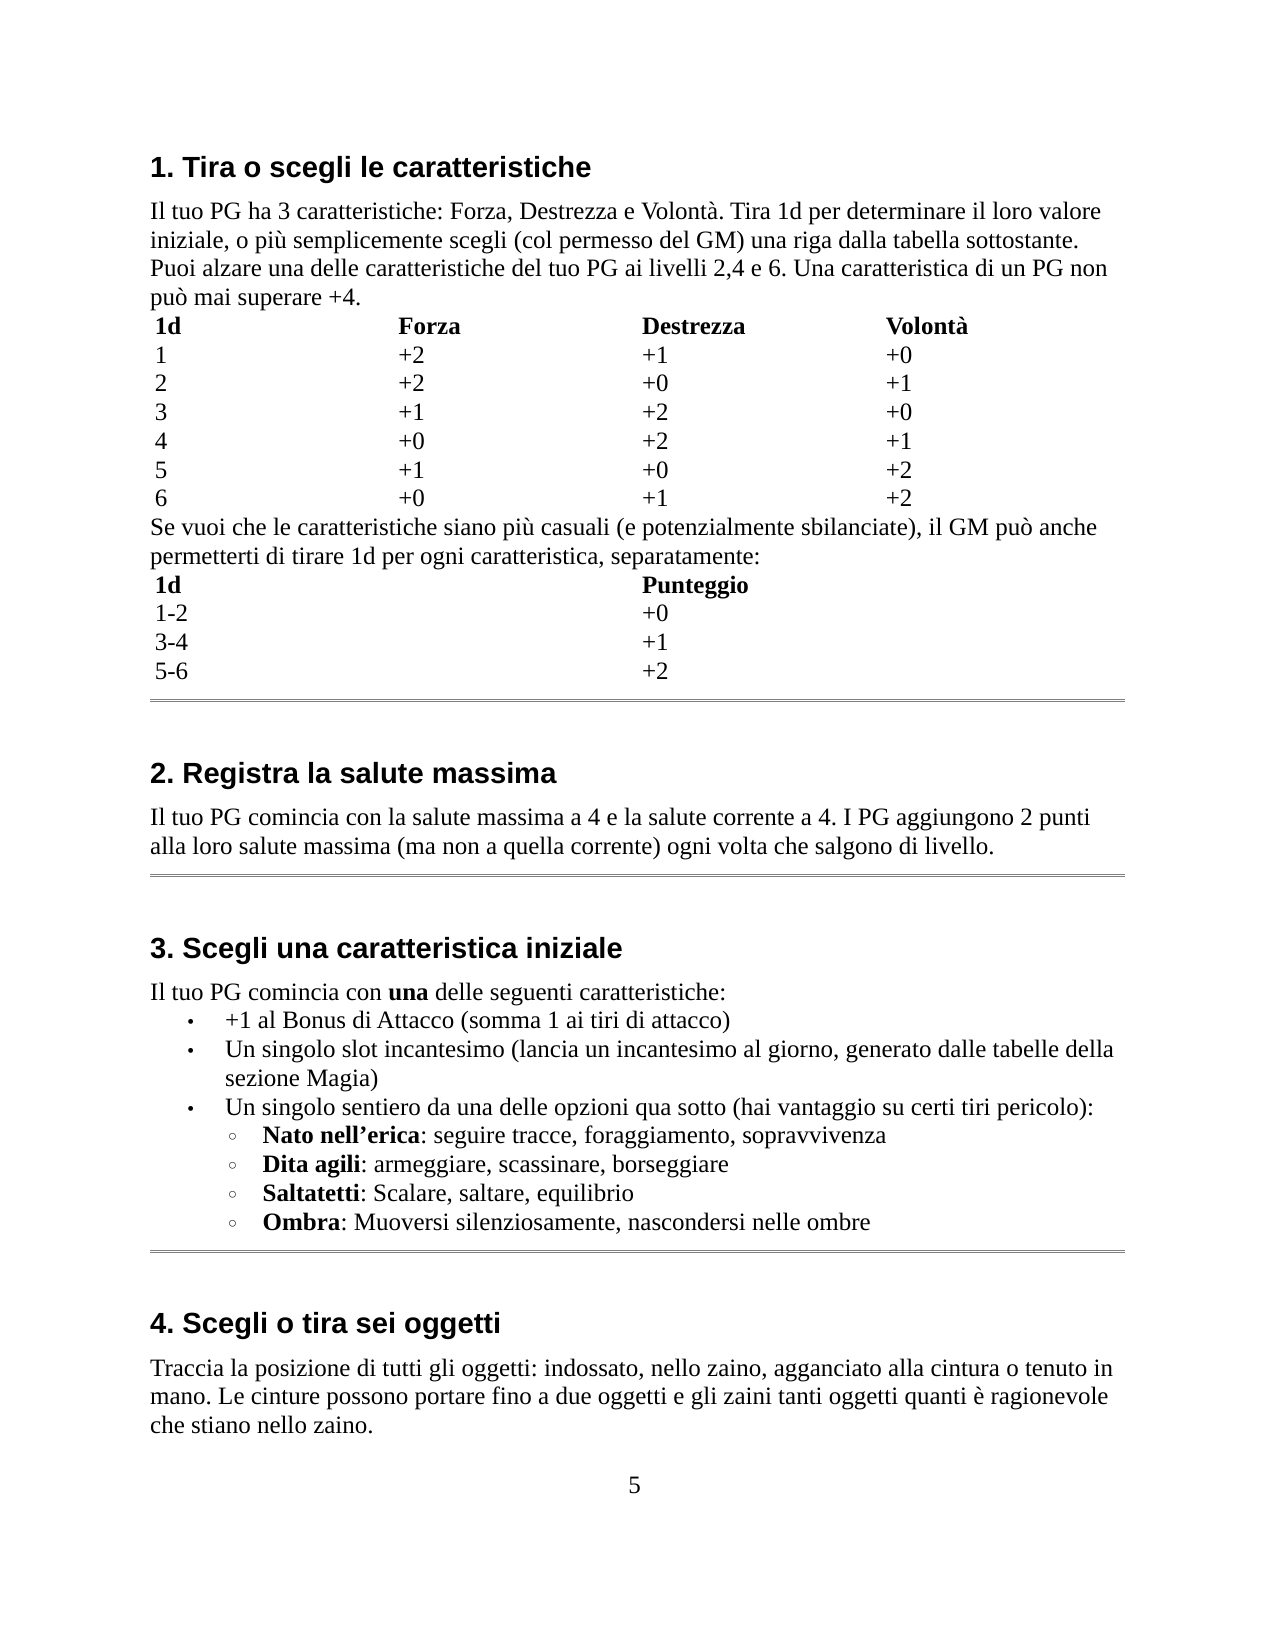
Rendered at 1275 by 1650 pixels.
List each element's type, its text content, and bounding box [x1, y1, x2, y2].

subtitle 4. Scegli o tira sei oggetti [150, 1307, 1125, 1340]
table_cell +2 [638, 656, 1125, 685]
table_header Forza [394, 311, 637, 340]
table_cell +1 [638, 627, 1125, 656]
table_cell 6 [150, 484, 394, 512]
list Saltatetti: Scalare, saltare, equilibrio [225, 1178, 1125, 1207]
table_cell +0 [638, 369, 881, 397]
list Dita agili: armeggiare, scassinare, borseggiare [225, 1149, 1125, 1178]
table_cell 5 [150, 455, 394, 483]
table_header Volontà [881, 311, 1125, 340]
text Il tuo PG comincia con una delle seguenti caratteristiche: [150, 977, 1125, 1005]
table_cell +1 [394, 455, 637, 483]
list Un singolo sentiero da una delle opzioni qua sotto (hai vantaggio su certi tiri pericolo): [187, 1092, 1125, 1120]
table_cell +2 [638, 397, 881, 426]
table_cell +1 [638, 340, 881, 368]
table_cell +2 [881, 484, 1125, 512]
table_header 1d [150, 570, 637, 598]
table_cell +1 [881, 369, 1125, 397]
table_header Destrezza [638, 311, 881, 340]
table_cell +2 [394, 340, 637, 368]
table_cell +0 [394, 426, 637, 455]
table_cell 5-6 [150, 656, 637, 685]
table_cell +2 [394, 369, 637, 397]
text Il tuo PG ha 3 caratteristiche: Forza, Destrezza e Volontà. Tira 1d per determinare il loro valore iniziale, o più semplicemente scegli (col permesso del GM) una riga dalla tabella sottostante. Puoi alzare una delle caratteristiche del tuo PG ai livelli 2,4 e 6. Una caratteristica di un PG non può mai superare +4. [150, 196, 1125, 311]
table_cell +2 [638, 426, 881, 455]
text Traccia la posizione di tutti gli oggetti: indossato, nello zaino, agganciato alla cintura o tenuto in mano. Le cinture possono portare fino a due oggetti e gli zaini tanti oggetti quanti è ragionevole che stiano nello zaino. [150, 1353, 1125, 1439]
text Se vuoi che le caratteristiche siano più casuali (e potenzialmente sbilanciate), il GM può anche permetterti di tirare 1d per ogni caratteristica, separatamente: [150, 512, 1125, 570]
table_cell +0 [638, 455, 881, 483]
table_cell 2 [150, 369, 394, 397]
table_cell +0 [638, 599, 1125, 627]
list Nato nell’erica: seguire tracce, foraggiamento, sopravvivenza [225, 1120, 1125, 1149]
table_cell +0 [881, 340, 1125, 368]
table_cell 3-4 [150, 627, 637, 656]
table_cell +1 [394, 397, 637, 426]
table_cell +0 [394, 484, 637, 512]
table_cell 1-2 [150, 599, 637, 627]
table_cell 4 [150, 426, 394, 455]
subtitle 3. Scegli una caratteristica iniziale [150, 931, 1125, 964]
list +1 al Bonus di Attacco (somma 1 ai tiri di attacco) [187, 1005, 1125, 1034]
table_cell +1 [881, 426, 1125, 455]
list Un singolo slot incantesimo (lancia un incantesimo al giorno, generato dalle tabelle della sezione Magia) [187, 1034, 1125, 1092]
table_cell 3 [150, 397, 394, 426]
table_header Punteggio [638, 570, 1125, 598]
table_cell 1 [150, 340, 394, 368]
table_cell +2 [881, 455, 1125, 483]
subtitle 2. Registra la salute massima [150, 756, 1125, 789]
text Il tuo PG comincia con la salute massima a 4 e la salute corrente a 4. I PG aggiungono 2 punti alla loro salute massima (ma non a quella corrente) ogni volta che salgono di livello. [150, 802, 1125, 859]
table_header 1d [150, 311, 394, 340]
table_cell +0 [881, 397, 1125, 426]
list Ombra: Muoversi silenziosamente, nascondersi nelle ombre [225, 1207, 1125, 1235]
table_cell +1 [638, 484, 881, 512]
subtitle 1. Tira o scegli le caratteristiche [150, 150, 1125, 183]
